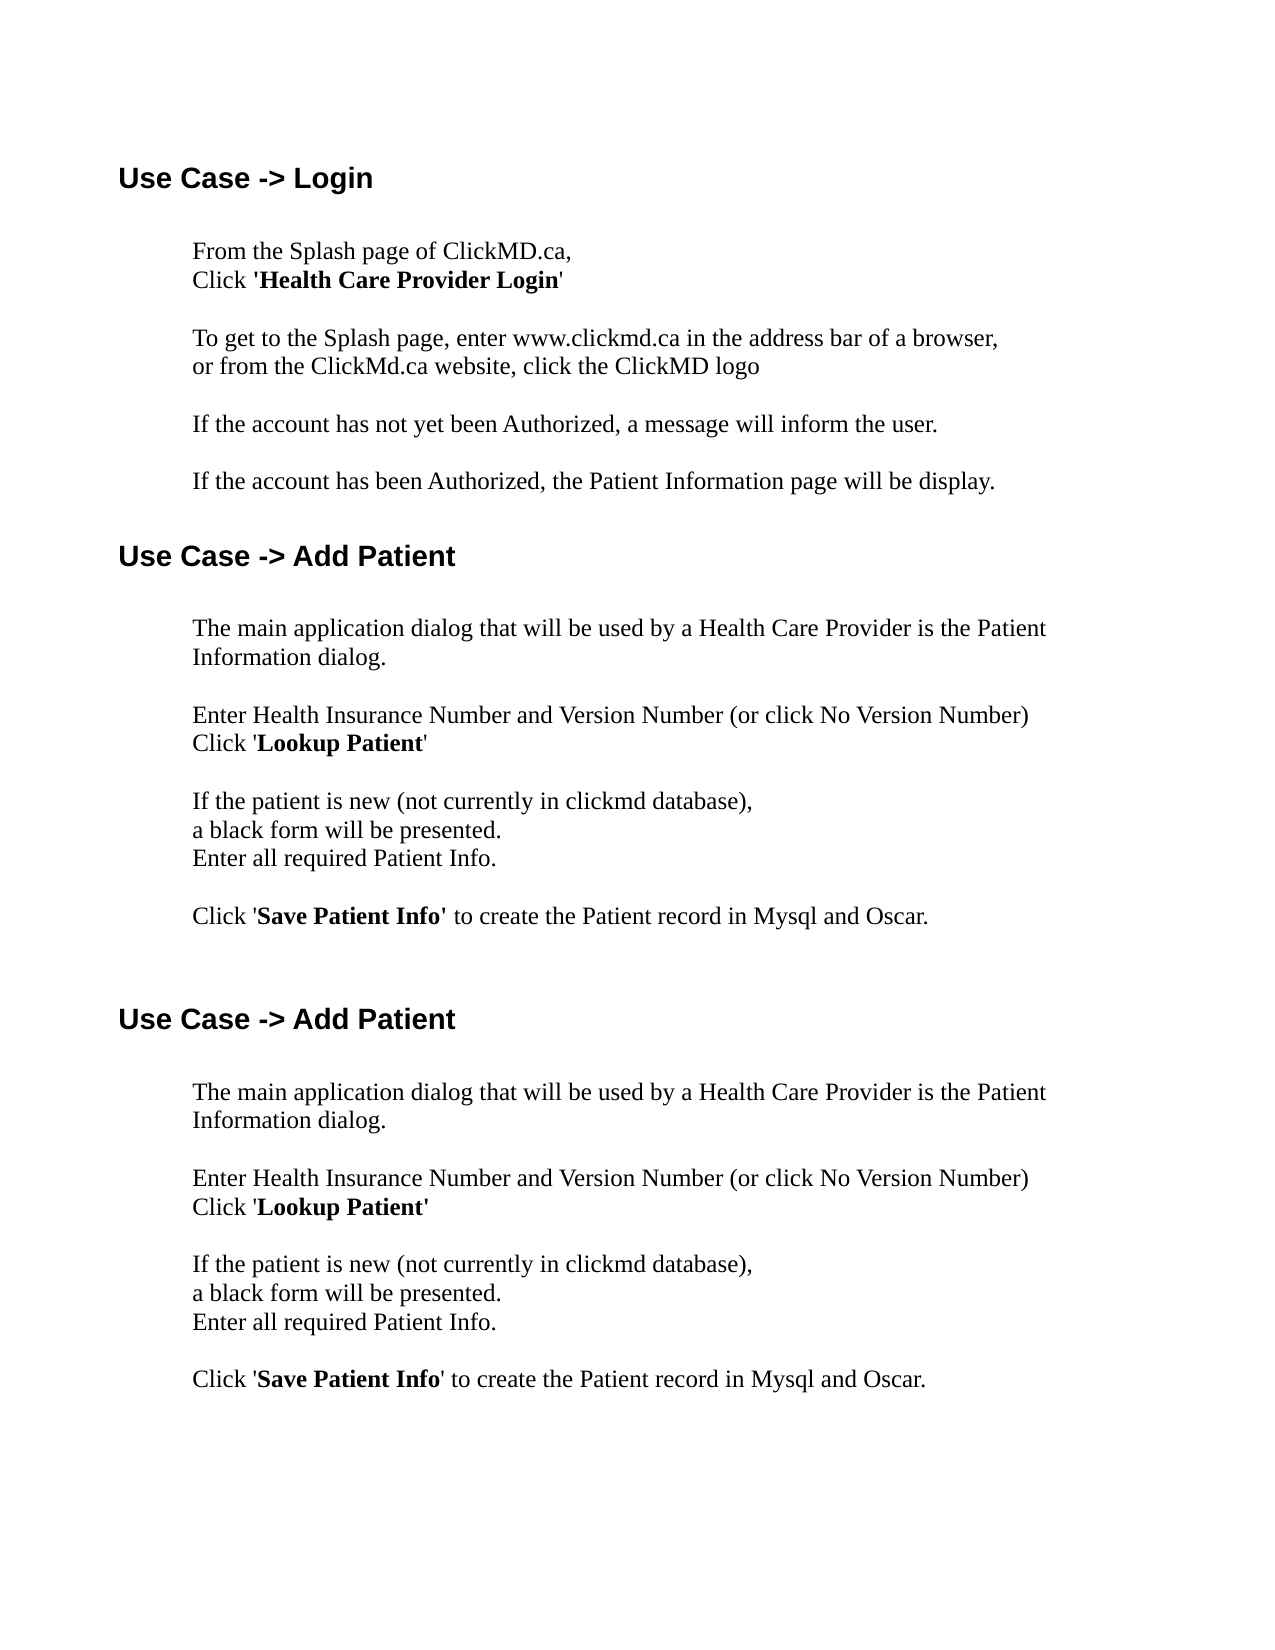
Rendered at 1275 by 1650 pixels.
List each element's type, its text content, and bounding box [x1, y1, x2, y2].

text a black form will be presented. [118, 1278, 1157, 1307]
text or from the ClickMd.ca website, click the ClickMD logo [118, 351, 1157, 380]
text Click 'Lookup Patient' [118, 1192, 1157, 1221]
subtitle Use Case -> Add Patient [118, 538, 1157, 572]
text Click 'Save Patient Info' to create the Patient record in Mysql and Oscar. [118, 1364, 1157, 1393]
text Click 'Lookup Patient' [118, 728, 1157, 757]
text If the account has not yet been Authorized, a message will inform the user. [118, 409, 1157, 438]
text Enter Health Insurance Number and Version Number (or click No Version Number) [118, 1163, 1157, 1192]
text From the Splash page of ClickMD.ca, [118, 236, 1157, 265]
text If the patient is new (not currently in clickmd database), [118, 1249, 1157, 1278]
text The main application dialog that will be used by a Health Care Provider is the Patient Information dialog. [118, 1077, 1157, 1134]
text a black form will be presented. [118, 815, 1157, 843]
text Enter Health Insurance Number and Version Number (or click No Version Number) [118, 700, 1157, 728]
text Click 'Health Care Provider Login' [118, 265, 1157, 294]
text Enter all required Patient Info. [118, 1307, 1157, 1336]
subtitle Use Case -> Login [118, 161, 1157, 195]
text If the account has been Authorized, the Patient Information page will be display. [118, 466, 1157, 495]
text To get to the Splash page, enter www.clickmd.ca in the address bar of a browser, [118, 323, 1157, 351]
text Click 'Save Patient Info' to create the Patient record in Mysql and Oscar. [118, 901, 1157, 930]
text Enter all required Patient Info. [118, 843, 1157, 872]
text The main application dialog that will be used by a Health Care Provider is the Patient Information dialog. [118, 613, 1157, 671]
text If the patient is new (not currently in clickmd database), [118, 786, 1157, 815]
subtitle Use Case -> Add Patient [118, 1002, 1157, 1036]
